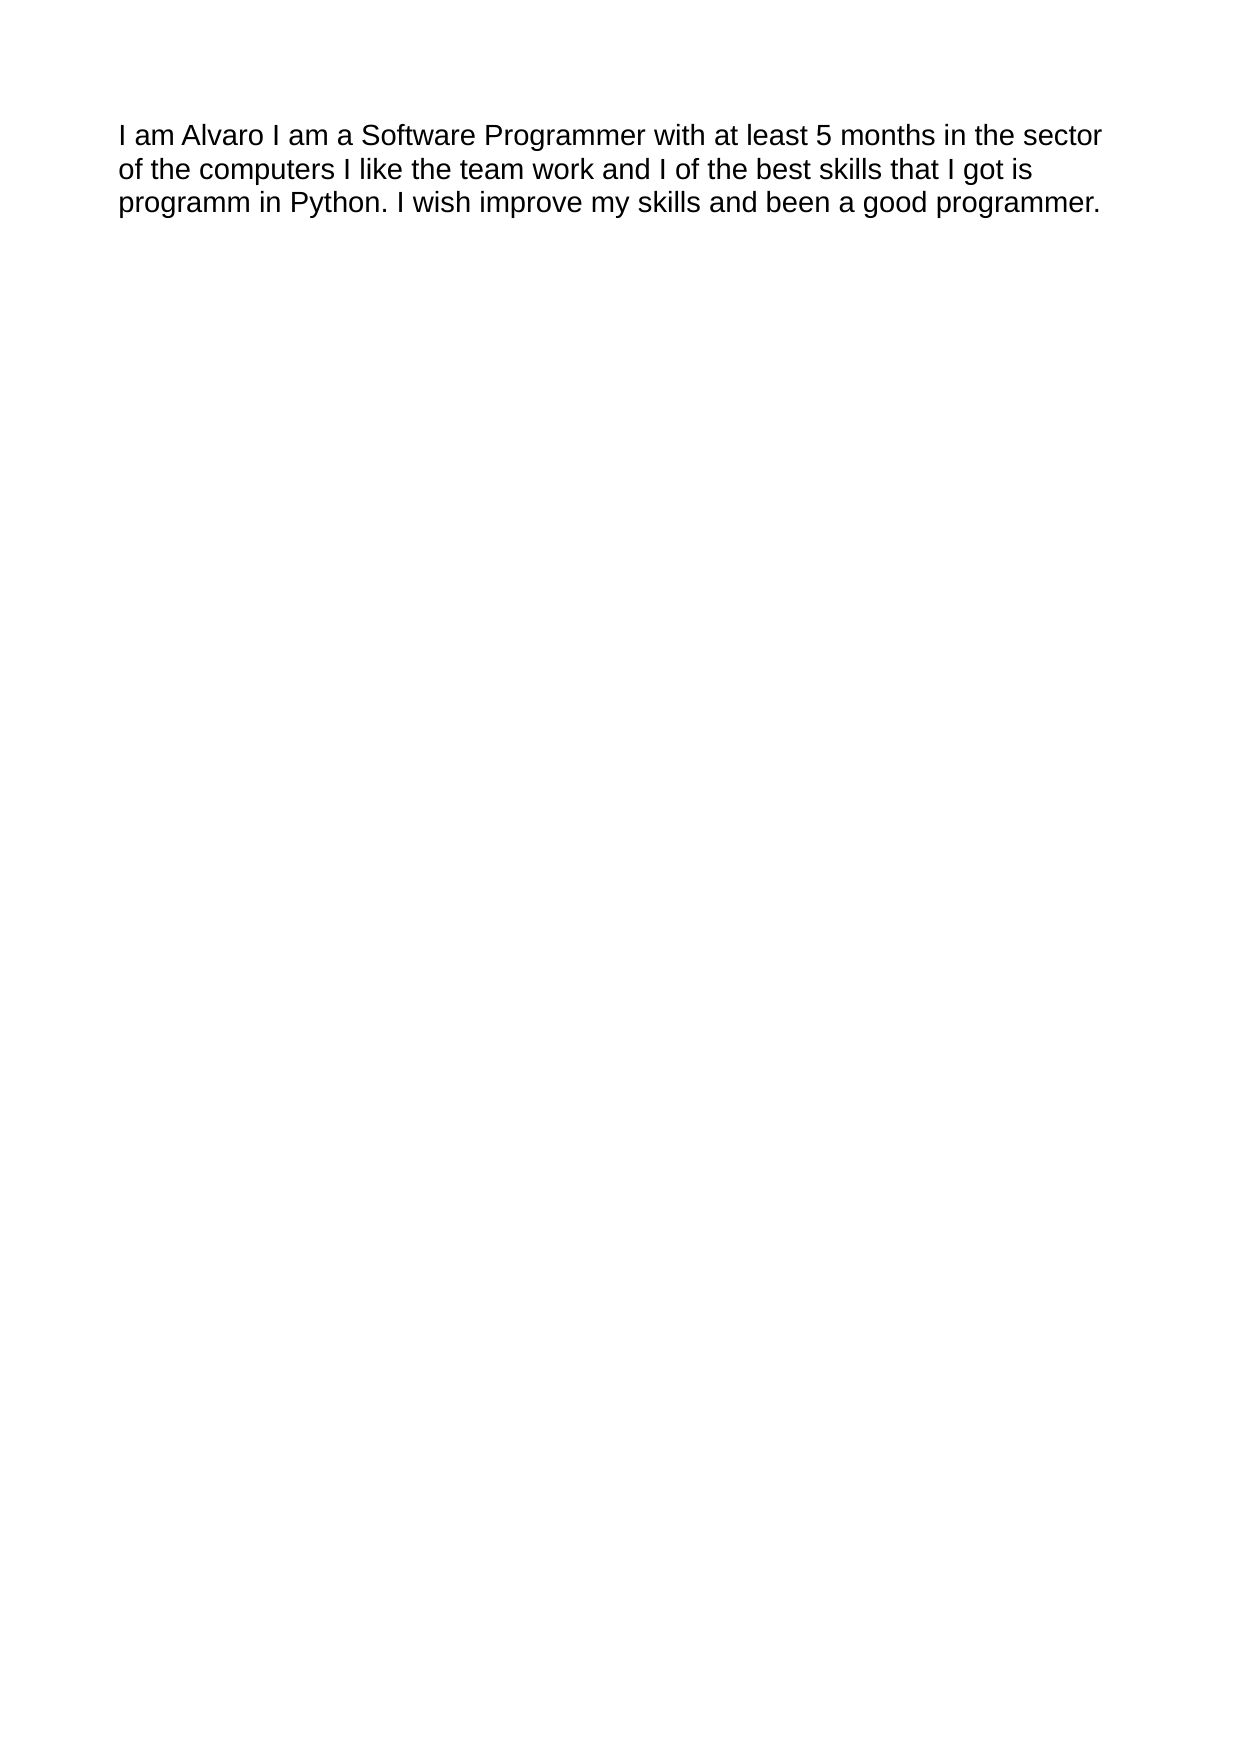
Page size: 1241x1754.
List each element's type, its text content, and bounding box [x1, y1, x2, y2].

text I am Alvaro I am a Software Programmer with at least 5 months in the sector of the computers I like the team work and I of the best skills that I got is programm in Python. I wish improve my skills and been a good programmer. [118, 118, 1122, 219]
